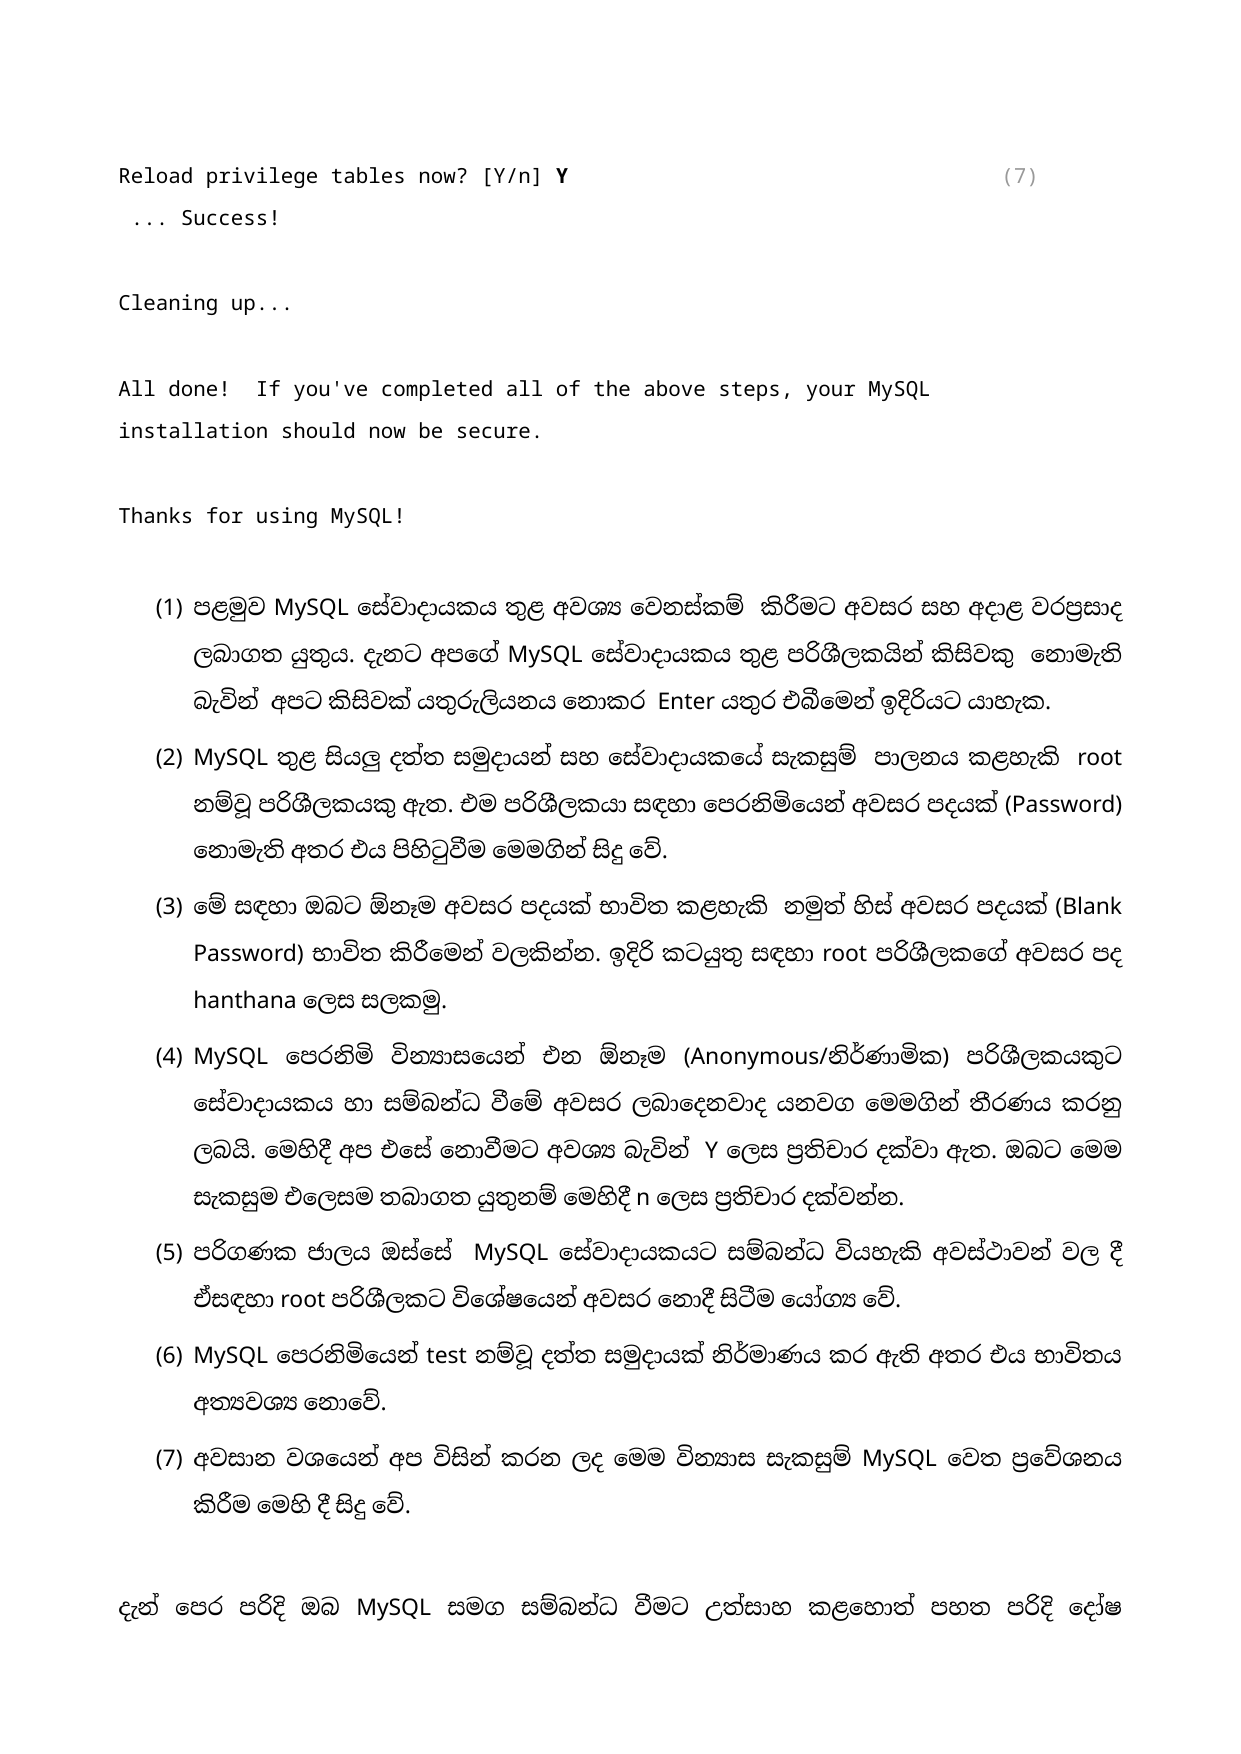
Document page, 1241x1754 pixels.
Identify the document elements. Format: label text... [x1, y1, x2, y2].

text Reload privilege tables now? [Y/n] Y (7) [118, 161, 1122, 189]
text Thanks for using MySQL! [118, 502, 1122, 530]
list අවසාන වශයෙන් අප විසින් කරන ලද මෙම වින්‍යාස සැකසුම් MySQL වෙත ප්‍රවේශනය කිරීම මෙහි දී සිදු වේ. [156, 1442, 1122, 1520]
text Cleaning up... [118, 288, 1122, 317]
text All done! If you've completed all of the above steps, your MySQL [118, 374, 1122, 402]
list මේ සඳහා ඔබට ඕනෑම අවසර පදයක් භාවිත කළහැකි නමුත් හිස් අවසර පදයක් (Blank Password) භාවිත කිරීමෙන් වලකින්න. ඉදිරි කටයුතු සඳහා root පරිශීලකගේ අවසර පද hanthana ලෙස සලකමු. [156, 890, 1122, 1015]
list MySQL තුළ සියලු දත්ත සමුදායන් සහ සේවාදායකයේ සැකසුම් පාලනය කළහැකි root නම්වූ පරිශීලකයකු ඇත. එම පරිශීලකයා සඳහා පෙරනිමියෙන් අවසර පදයක් (Password) නොමැති අතර එය පිහිටුවීම මෙමගින් සිදු වේ. [156, 741, 1122, 866]
text දැන් පෙර පරිදි ඔබ MySQL සමග සම්බන්ධ වීමට උත්සාහ කළහොත් පහත පරිදි දෝෂ [118, 1591, 1122, 1622]
list පරිගණක ජාලය ඔස්සේ MySQL සේවාදායකයට සම්බන්ධ වියහැකි අවස්ථාවන් වල දී ඒසඳහා root පරිශීලකට විශේෂයෙන් අවසර නොදී සිටීම යෝග්‍ය වේ. [156, 1236, 1122, 1314]
text ... Success! [118, 203, 1122, 232]
list MySQL පෙරනිමියෙන් test නම්වූ දත්ත සමුදායක් නිර්මාණය කර ඇති අතර එය භාවිතය අත්‍යවශ්‍ය නොවේ. [156, 1339, 1122, 1417]
text installation should now be secure. [118, 416, 1122, 445]
list MySQL පෙරනිමි වින්‍යාසයෙන් එන ඕනෑම (Anonymous/නිර්ණාමික) පරිශීලකයකුට සේවාදායකය හා සම්බන්ධ වීමේ අවසර ලබාදෙනවාද යනවග මෙමගින් තීරණය කරනු ලබයි. මෙහිදී අප එසේ නොවීමට අවශ්‍ය බැවින් Y ලෙස ප්‍රතිචාර දක්වා ඇත. ඔබට මෙම සැකසුම එලෙසම තබාගත යුතුනම් මෙහිදී n ලෙස ප්‍රතිචාර දක්වන්න. [156, 1040, 1122, 1212]
list පළමුව MySQL සේවාදායකය තුළ අවශ්‍ය වෙනස්කම් කිරීමට අවසර සහ අදාළ වරප්‍රසාද ලබාගත යුතුය. දැනට අපගේ MySQL සේවාදායකය තුළ පරිශීලකයින් කිසිවකු නොමැති බැවින් අපට කිසිවක් යතුරුලියනය නොකර Enter යතුර එබීමෙන් ඉදිරියට යාහැක. [156, 591, 1122, 716]
